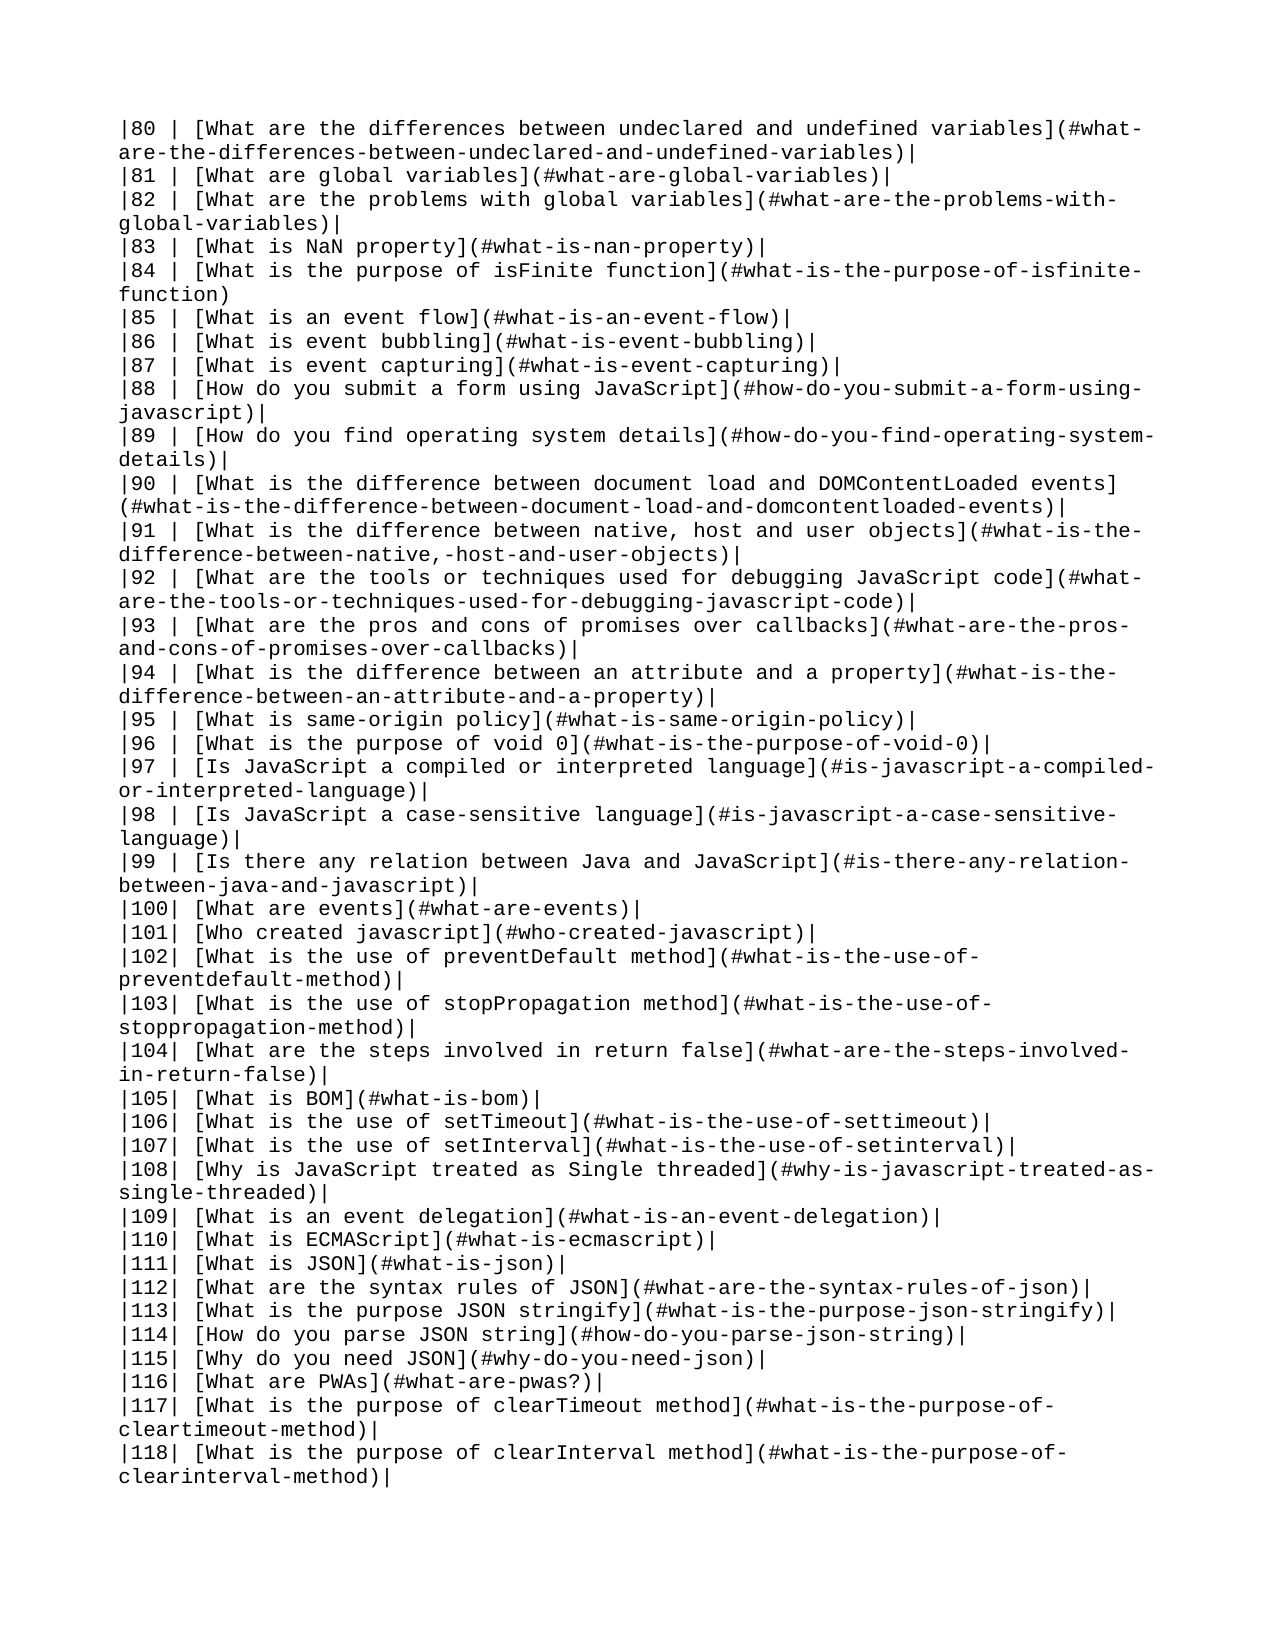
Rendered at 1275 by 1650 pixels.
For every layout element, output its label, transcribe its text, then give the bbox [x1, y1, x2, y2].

text |118| [What is the purpose of clearInterval method](#what-is-the-purpose-of-clearinterval-method)| [118, 1442, 1157, 1489]
text |92 | [What are the tools or techniques used for debugging JavaScript code](#what-are-the-tools-or-techniques-used-for-debugging-javascript-code)| [118, 567, 1157, 615]
text |81 | [What are global variables](#what-are-global-variables)| [118, 165, 1157, 189]
text |104| [What are the steps involved in return false](#what-are-the-steps-involved-in-return-false)| [118, 1040, 1157, 1088]
text |96 | [What is the purpose of void 0](#what-is-the-purpose-of-void-0)| [118, 733, 1157, 757]
text |102| [What is the use of preventDefault method](#what-is-the-use-of-preventdefault-method)| [118, 946, 1157, 993]
text |106| [What is the use of setTimeout](#what-is-the-use-of-settimeout)| [118, 1111, 1157, 1135]
text |116| [What are PWAs](#what-are-pwas?)| [118, 1371, 1157, 1395]
text |88 | [How do you submit a form using JavaScript](#how-do-you-submit-a-form-using-javascript)| [118, 378, 1157, 426]
text |99 | [Is there any relation between Java and JavaScript](#is-there-any-relation-between-java-and-javascript)| [118, 851, 1157, 898]
text |109| [What is an event delegation](#what-is-an-event-delegation)| [118, 1206, 1157, 1229]
text |100| [What are events](#what-are-events)| [118, 898, 1157, 922]
text |114| [How do you parse JSON string](#how-do-you-parse-json-string)| [118, 1324, 1157, 1348]
text |117| [What is the purpose of clearTimeout method](#what-is-the-purpose-of-cleartimeout-method)| [118, 1395, 1157, 1442]
text |112| [What are the syntax rules of JSON](#what-are-the-syntax-rules-of-json)| [118, 1277, 1157, 1300]
text |98 | [Is JavaScript a case-sensitive language](#is-javascript-a-case-sensitive-language)| [118, 804, 1157, 851]
text |82 | [What are the problems with global variables](#what-are-the-problems-with-global-variables)| [118, 189, 1157, 236]
text |113| [What is the purpose JSON stringify](#what-is-the-purpose-json-stringify)| [118, 1300, 1157, 1324]
text |94 | [What is the difference between an attribute and a property](#what-is-the-difference-between-an-attribute-and-a-property)| [118, 662, 1157, 709]
text |97 | [Is JavaScript a compiled or interpreted language](#is-javascript-a-compiled-or-interpreted-language)| [118, 757, 1157, 804]
text |95 | [What is same-origin policy](#what-is-same-origin-policy)| [118, 709, 1157, 733]
text |108| [Why is JavaScript treated as Single threaded](#why-is-javascript-treated-as-single-threaded)| [118, 1158, 1157, 1206]
text |87 | [What is event capturing](#what-is-event-capturing)| [118, 354, 1157, 378]
text |105| [What is BOM](#what-is-bom)| [118, 1088, 1157, 1111]
text |101| [Who created javascript](#who-created-javascript)| [118, 922, 1157, 946]
text |103| [What is the use of stopPropagation method](#what-is-the-use-of-stoppropagation-method)| [118, 993, 1157, 1040]
text |80 | [What are the differences between undeclared and undefined variables](#what-are-the-differences-between-undeclared-and-undefined-variables)| [118, 118, 1157, 165]
text |93 | [What are the pros and cons of promises over callbacks](#what-are-the-pros-and-cons-of-promises-over-callbacks)| [118, 615, 1157, 662]
text |115| [Why do you need JSON](#why-do-you-need-json)| [118, 1348, 1157, 1371]
text |90 | [What is the difference between document load and DOMContentLoaded events](#what-is-the-difference-between-document-load-and-domcontentloaded-events)| [118, 473, 1157, 520]
text |84 | [What is the purpose of isFinite function](#what-is-the-purpose-of-isfinite-function) [118, 260, 1157, 307]
text |110| [What is ECMAScript](#what-is-ecmascript)| [118, 1229, 1157, 1253]
text |86 | [What is event bubbling](#what-is-event-bubbling)| [118, 331, 1157, 354]
text |111| [What is JSON](#what-is-json)| [118, 1253, 1157, 1277]
text |89 | [How do you find operating system details](#how-do-you-find-operating-system-details)| [118, 426, 1157, 473]
text |91 | [What is the difference between native, host and user objects](#what-is-the-difference-between-native,-host-and-user-objects)| [118, 520, 1157, 567]
text |85 | [What is an event flow](#what-is-an-event-flow)| [118, 307, 1157, 331]
text |83 | [What is NaN property](#what-is-nan-property)| [118, 236, 1157, 260]
text |107| [What is the use of setInterval](#what-is-the-use-of-setinterval)| [118, 1135, 1157, 1158]
